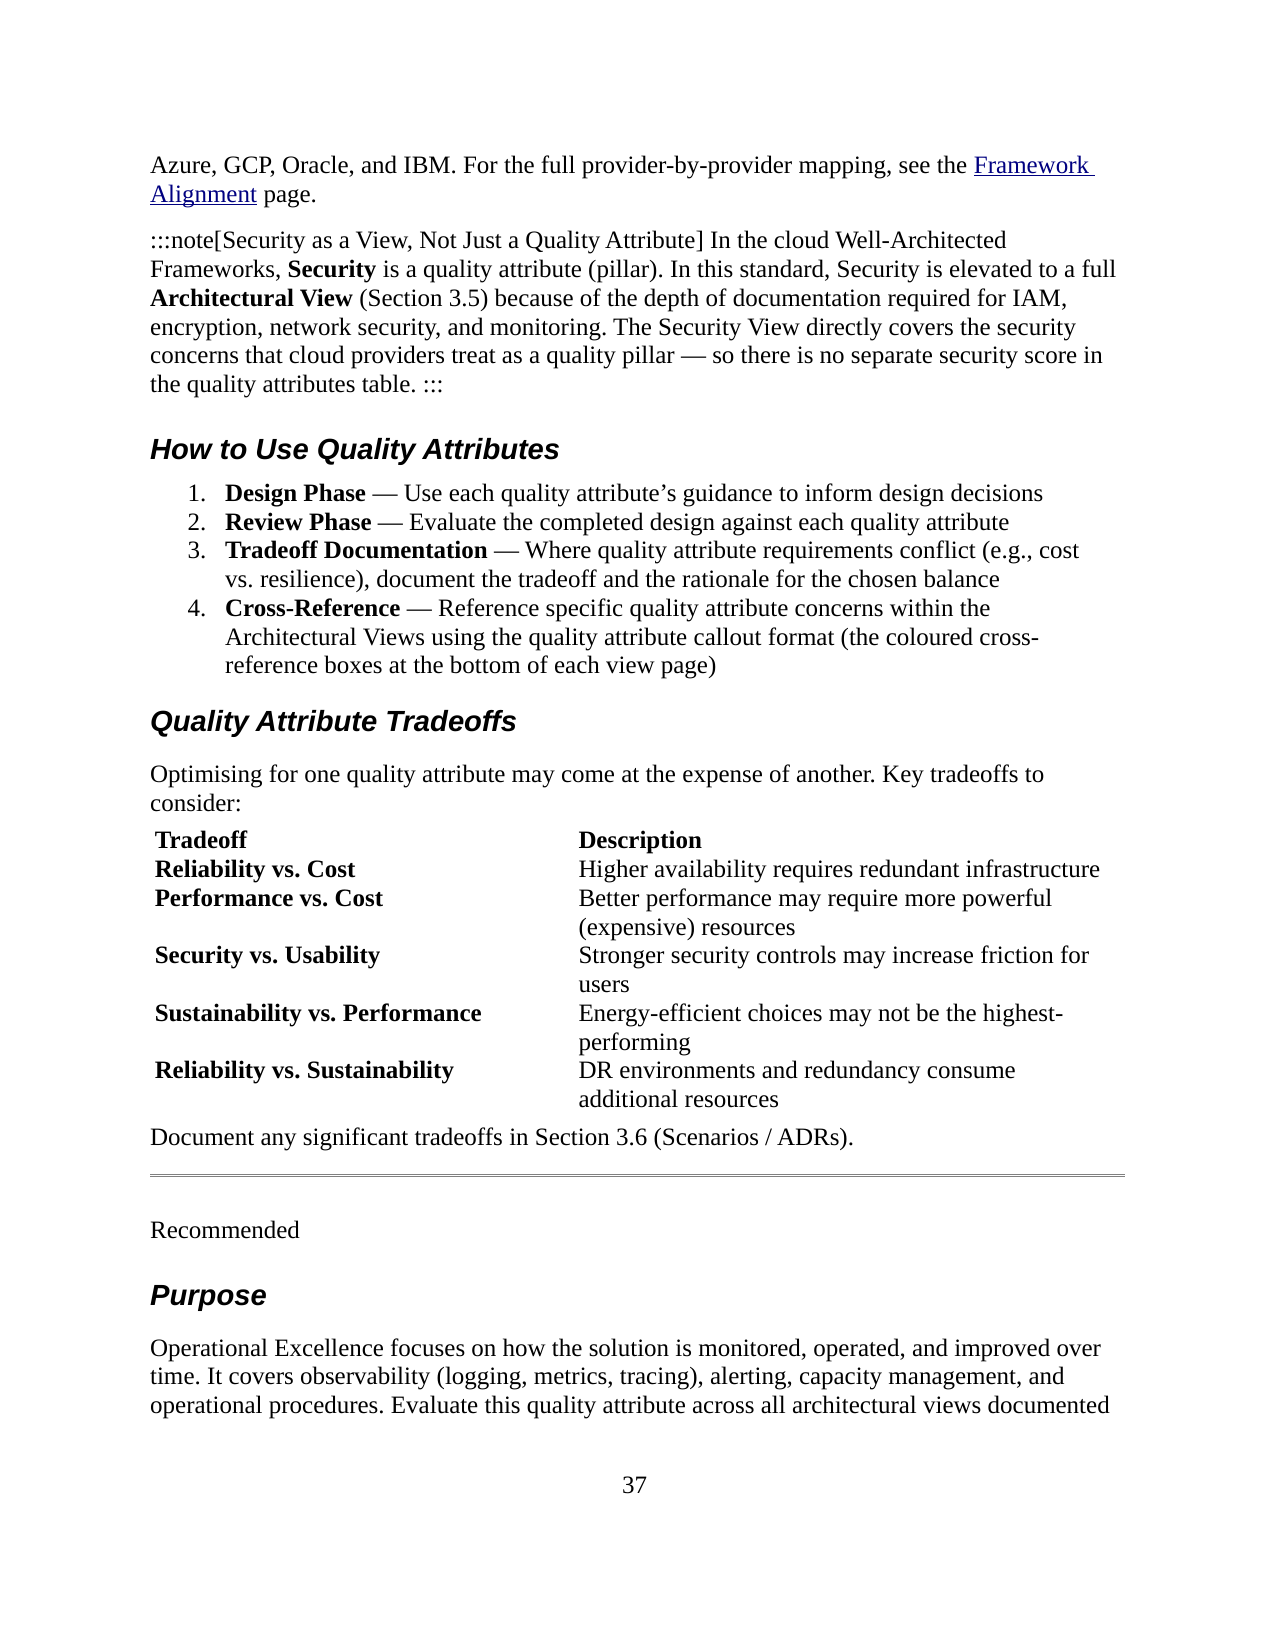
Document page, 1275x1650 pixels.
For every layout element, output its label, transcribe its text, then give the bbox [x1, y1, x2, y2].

table_cell Better performance may require more powerful (expensive) resources [574, 883, 1125, 941]
list Review Phase — Evaluate the completed design against each quality attribute [187, 507, 1125, 535]
text :::note[Security as a View, Not Just a Quality Attribute] In the cloud Well-Architected Frameworks, Security is a quality attribute (pillar). In this standard, Security is elevated to a full Architectural View (Section 3.5) because of the depth of documentation required for IAM, encryption, network security, and monitoring. The Security View directly covers the security concerns that cloud providers treat as a quality pillar — so there is no separate security score in the quality attributes table. ::: [150, 225, 1125, 398]
table_header Description [574, 826, 1125, 854]
table_header Tradeoff [150, 826, 574, 854]
subtitle Purpose [150, 1278, 1125, 1311]
text Document any significant tradeoffs in Section 3.6 (Scenarios / ADRs). [150, 1122, 1125, 1151]
table_cell Stronger security controls may increase friction for users [574, 941, 1125, 998]
table_cell Reliability vs. Sustainability [150, 1056, 574, 1113]
table_cell Security vs. Usability [150, 941, 574, 998]
table_cell Sustainability vs. Performance [150, 998, 574, 1056]
subtitle How to Use Quality Attributes [150, 432, 1125, 465]
list Cross-Reference — Reference specific quality attribute concerns within the Architectural Views using the quality attribute callout format (the coloured cross-reference boxes at the bottom of each view page) [187, 593, 1125, 679]
subtitle Quality Attribute Tradeoffs [150, 704, 1125, 738]
table_cell DR environments and redundancy consume additional resources [574, 1056, 1125, 1113]
list Design Phase — Use each quality attribute’s guidance to inform design decisions [187, 478, 1125, 507]
table_cell Energy-efficient choices may not be the highest-performing [574, 998, 1125, 1056]
text Azure, GCP, Oracle, and IBM. For the full provider-by-provider mapping, see the Framework Alignment page. [150, 150, 1125, 207]
table_cell Higher availability requires redundant infrastructure [574, 854, 1125, 883]
text Operational Excellence focuses on how the solution is monitored, operated, and improved over time. It covers observability (logging, metrics, tracing), alerting, capacity management, and operational procedures. Evaluate this quality attribute across all architectural views documented [150, 1333, 1125, 1419]
table_cell Performance vs. Cost [150, 883, 574, 941]
text Optimising for one quality attribute may come at the expense of another. Key tradeoffs to consider: [150, 759, 1125, 817]
list Tradeoff Documentation — Where quality attribute requirements conflict (e.g., cost vs. resilience), document the tradeoff and the rationale for the chosen balance [187, 535, 1125, 593]
text Recommended [150, 1215, 1125, 1244]
table_cell Reliability vs. Cost [150, 854, 574, 883]
